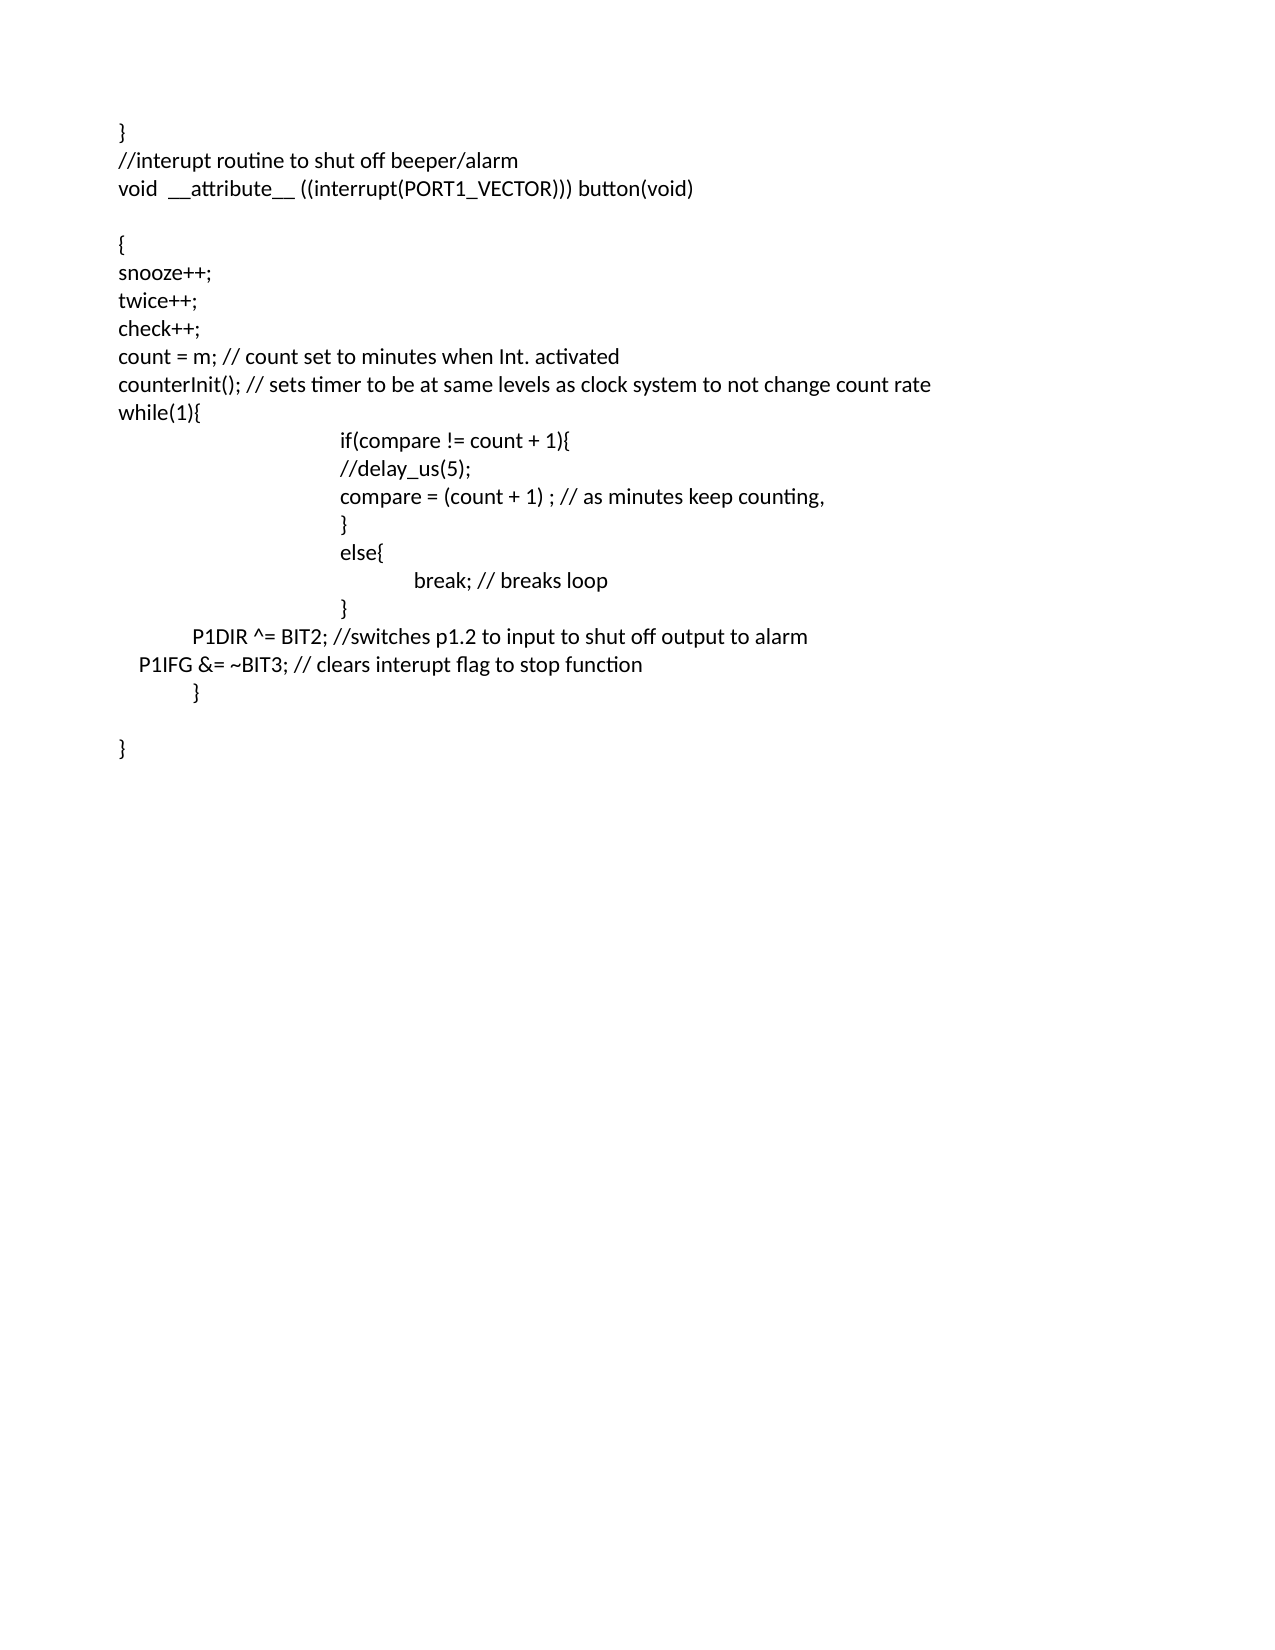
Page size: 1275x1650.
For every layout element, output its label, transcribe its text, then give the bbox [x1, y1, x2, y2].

text count = m; // count set to minutes when Int. activated [118, 342, 1157, 370]
text } [118, 510, 1157, 538]
text { [118, 230, 1157, 258]
text twice++; [118, 286, 1157, 314]
text } [118, 678, 1157, 707]
text if(compare != count + 1){ [118, 426, 1157, 454]
text //interupt routine to shut off beeper/alarm [118, 146, 1157, 174]
text } [118, 594, 1157, 622]
text check++; [118, 314, 1157, 342]
text void __attribute__ ((interrupt(PORT1_VECTOR))) button(void) [118, 174, 1157, 202]
text while(1){ [118, 398, 1157, 426]
text P1IFG &= ~BIT3; // clears interupt flag to stop function [118, 651, 1157, 678]
text //delay_us(5); [118, 454, 1157, 482]
text snooze++; [118, 258, 1157, 286]
text compare = (count + 1) ; // as minutes keep counting, [118, 482, 1157, 510]
text P1DIR ^= BIT2; //switches p1.2 to input to shut off output to alarm [118, 622, 1157, 651]
text } [118, 118, 1157, 146]
text break; // breaks loop [118, 566, 1157, 594]
text } [118, 734, 1157, 763]
text counterInit(); // sets timer to be at same levels as clock system to not change count rate [118, 370, 1157, 398]
text else{ [118, 538, 1157, 566]
